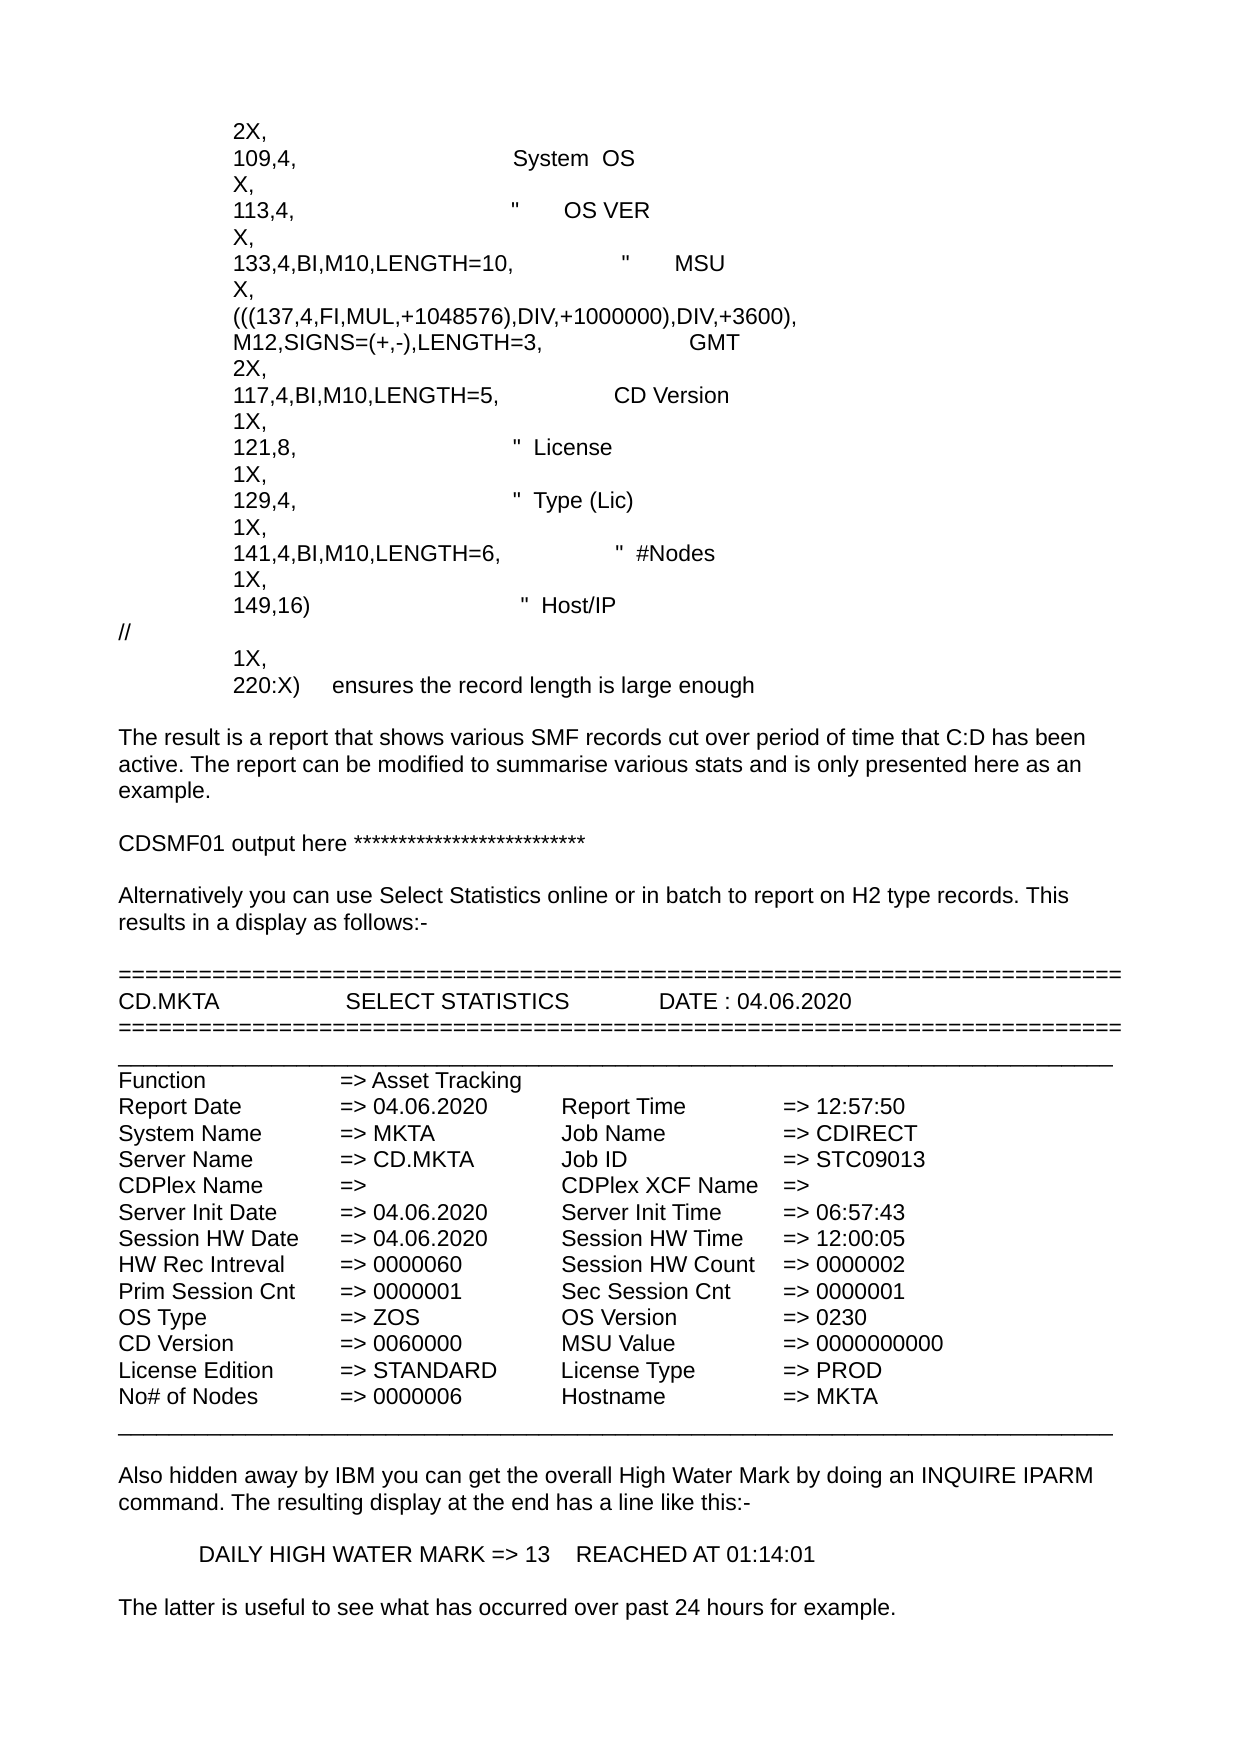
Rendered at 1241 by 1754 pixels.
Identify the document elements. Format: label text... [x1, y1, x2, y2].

text Prim Session Cnt => 0000001 Sec Session Cnt => 0000001 [118, 1278, 1122, 1304]
text X, [118, 171, 1122, 197]
text (((137,4,FI,MUL,+1048576),DIV,+1000000),DIV,+3600), [118, 303, 1122, 329]
text OS Type => ZOS OS Version => 0230 [118, 1304, 1122, 1330]
text No# of Nodes => 0000006 Hostname => MKTA [118, 1383, 1122, 1409]
text 1X, [118, 513, 1122, 540]
text HW Rec Intreval => 0000060 Session HW Count => 0000002 [118, 1251, 1122, 1278]
text Also hidden away by IBM you can get the overall High Water Mark by doing an INQUIRE IPARM command. The resulting display at the end has a line like this:- [118, 1462, 1122, 1515]
text // [118, 619, 1122, 645]
text ______________________________________________________________________________ [118, 1409, 1122, 1436]
text System Name => MKTA Job Name => CDIRECT [118, 1119, 1122, 1146]
text 1X, [118, 461, 1122, 487]
text 149,16) " Host/IP [118, 592, 1122, 619]
text M12,SIGNS=(+,-),LENGTH=3, GMT [118, 329, 1122, 355]
text Server Name => CD.MKTA Job ID => STC09013 [118, 1146, 1122, 1172]
text 113,4, " OS VER [118, 197, 1122, 223]
text Session HW Date => 04.06.2020 Session HW Time => 12:00:05 [118, 1225, 1122, 1251]
text 1X, [118, 566, 1122, 592]
text CD Version => 0060000 MSU Value => 0000000000 [118, 1330, 1122, 1357]
text =========================================================================== [118, 961, 1122, 988]
text License Edition => STANDARD License Type => PROD [118, 1357, 1122, 1383]
text 220:X) ensures the record length is large enough [118, 672, 1122, 698]
text Function => Asset Tracking [118, 1067, 1122, 1093]
text 1X, [118, 645, 1122, 672]
text 121,8, " License [118, 434, 1122, 461]
text CDSMF01 output here ************************** [118, 830, 1122, 856]
text The latter is useful to see what has occurred over past 24 hours for example. [118, 1594, 1122, 1620]
text X, [118, 223, 1122, 250]
text 117,4,BI,M10,LENGTH=5, CD Version [118, 382, 1122, 408]
text Server Init Date => 04.06.2020 Server Init Time => 06:57:43 [118, 1199, 1122, 1225]
text 133,4,BI,M10,LENGTH=10, " MSU [118, 250, 1122, 276]
text X, [118, 276, 1122, 303]
text 141,4,BI,M10,LENGTH=6, " #Nodes [118, 540, 1122, 566]
text 2X, [118, 355, 1122, 382]
text CDPlex Name => CDPlex XCF Name => [118, 1172, 1122, 1199]
text The result is a report that shows various SMF records cut over period of time that C:D has been active. The report can be modified to summarise various stats and is only presented here as an example. [118, 724, 1122, 803]
text CD.MKTA SELECT STATISTICS DATE : 04.06.2020 [118, 988, 1122, 1014]
text Report Date => 04.06.2020 Report Time => 12:57:50 [118, 1093, 1122, 1119]
text 2X, [118, 118, 1122, 144]
text ______________________________________________________________________________ [118, 1041, 1122, 1067]
text Alternatively you can use Select Statistics online or in batch to report on H2 type records. This results in a display as follows:- [118, 882, 1122, 935]
text DAILY HIGH WATER MARK => 13 REACHED AT 01:14:01 [118, 1541, 1122, 1568]
text 109,4, System OS [118, 144, 1122, 171]
text 1X, [118, 408, 1122, 434]
text =========================================================================== [118, 1014, 1122, 1041]
text 129,4, " Type (Lic) [118, 487, 1122, 513]
